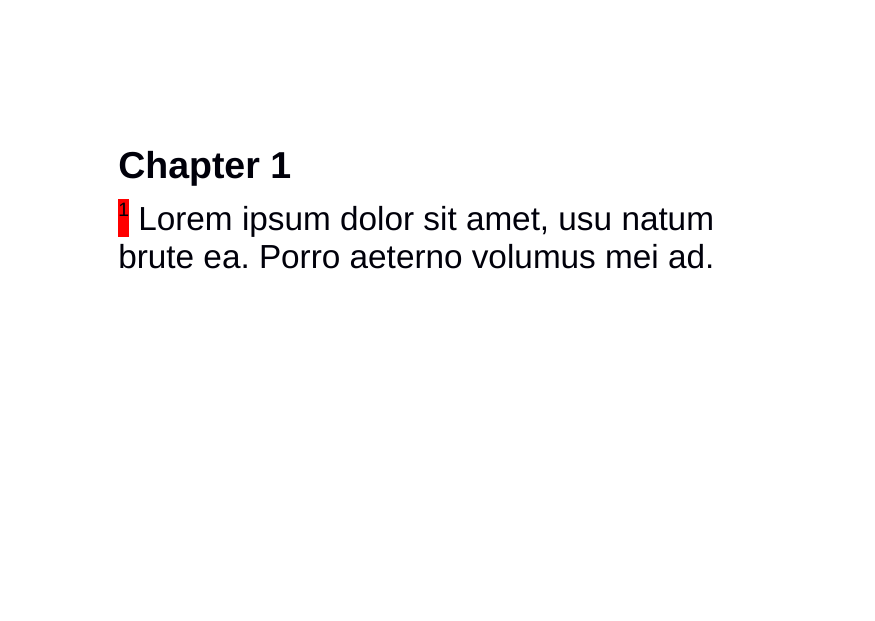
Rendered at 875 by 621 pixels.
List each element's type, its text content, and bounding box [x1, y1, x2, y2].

text Lorem ipsum dolor sit amet, usu natum brute ea. Porro aeterno volumus mei ad. [118, 199, 756, 276]
subtitle Chapter 1 [118, 143, 756, 186]
